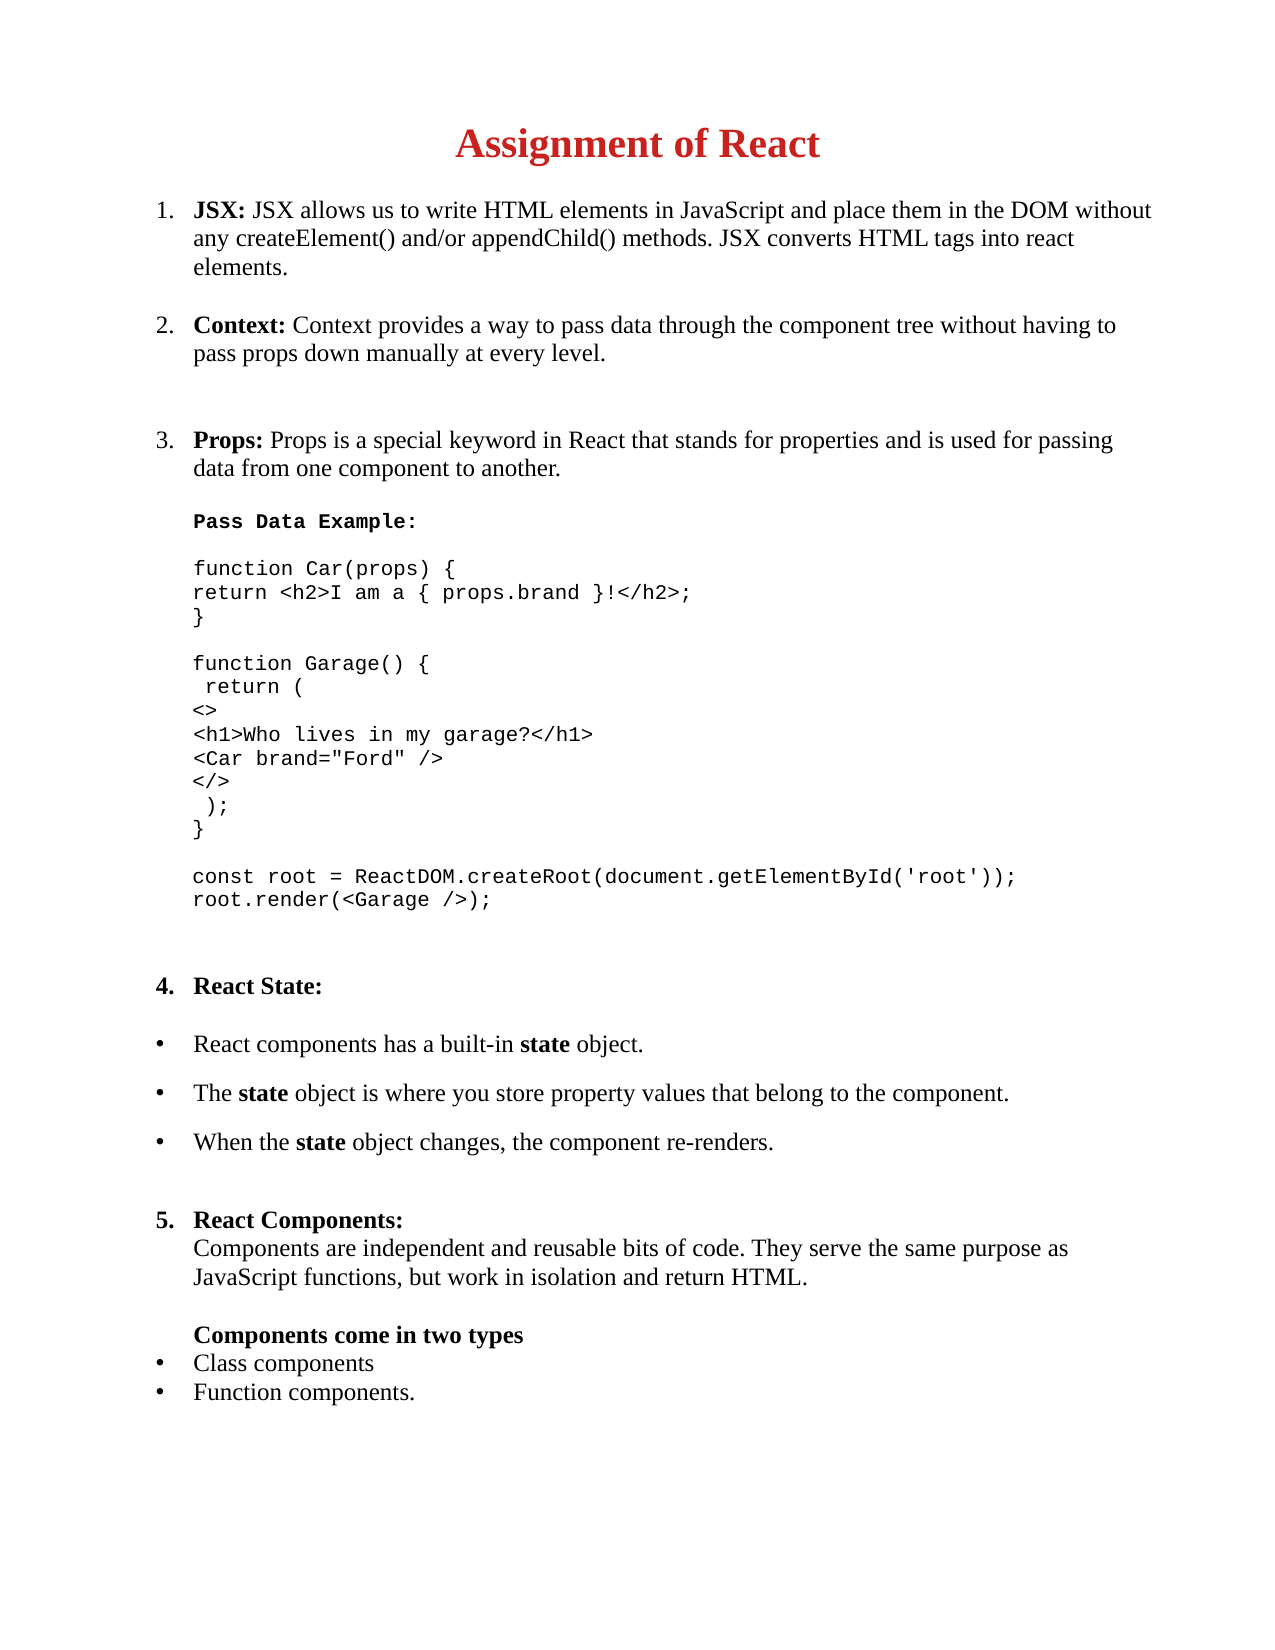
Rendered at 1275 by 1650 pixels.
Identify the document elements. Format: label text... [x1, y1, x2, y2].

list function Car(props) { [156, 558, 1157, 582]
text <Car brand="Ford" /> [118, 747, 1157, 771]
text ); [118, 795, 1157, 818]
text <> [118, 700, 1157, 724]
list React components has a built-in state object. [156, 1029, 1157, 1057]
list Class components [156, 1348, 1157, 1377]
list Pass Data Example: [156, 511, 1157, 535]
text return ( [118, 677, 1157, 700]
list When the state object changes, the component re-renders. [156, 1127, 1157, 1156]
list Function components. [156, 1377, 1157, 1406]
text function Garage() { [118, 653, 1157, 677]
text root.render(<Garage />); [118, 889, 1157, 913]
list React Components: [156, 1205, 1157, 1233]
list Context: Context provides a way to pass data through the component tree without having to pass props down manually at every level. [156, 310, 1157, 367]
list JSX: JSX allows us to write HTML elements in JavaScript and place them in the DOM without any createElement() and/or appendChild() methods. JSX converts HTML tags into react elements. [156, 195, 1157, 281]
text } [118, 606, 1157, 629]
list Components are independent and reusable bits of code. They serve the same purpose as JavaScript functions, but work in isolation and return HTML. [156, 1233, 1157, 1291]
list Components come in two types [156, 1320, 1157, 1348]
text const root = ReactDOM.createRoot(document.getElementById('root')); [118, 866, 1157, 889]
text Assignment of React [118, 118, 1157, 166]
list The state object is where you store property values that belong to the component. [156, 1078, 1157, 1107]
list Props: Props is a special keyword in React that stands for properties and is used for passing data from one component to another. [156, 425, 1157, 482]
text } [118, 818, 1157, 842]
text return <h2>I am a { props.brand }!</h2>; [118, 582, 1157, 606]
text <h1>Who lives in my garage?</h1> [118, 724, 1157, 747]
text </> [118, 771, 1157, 795]
list React State: [156, 971, 1157, 1000]
